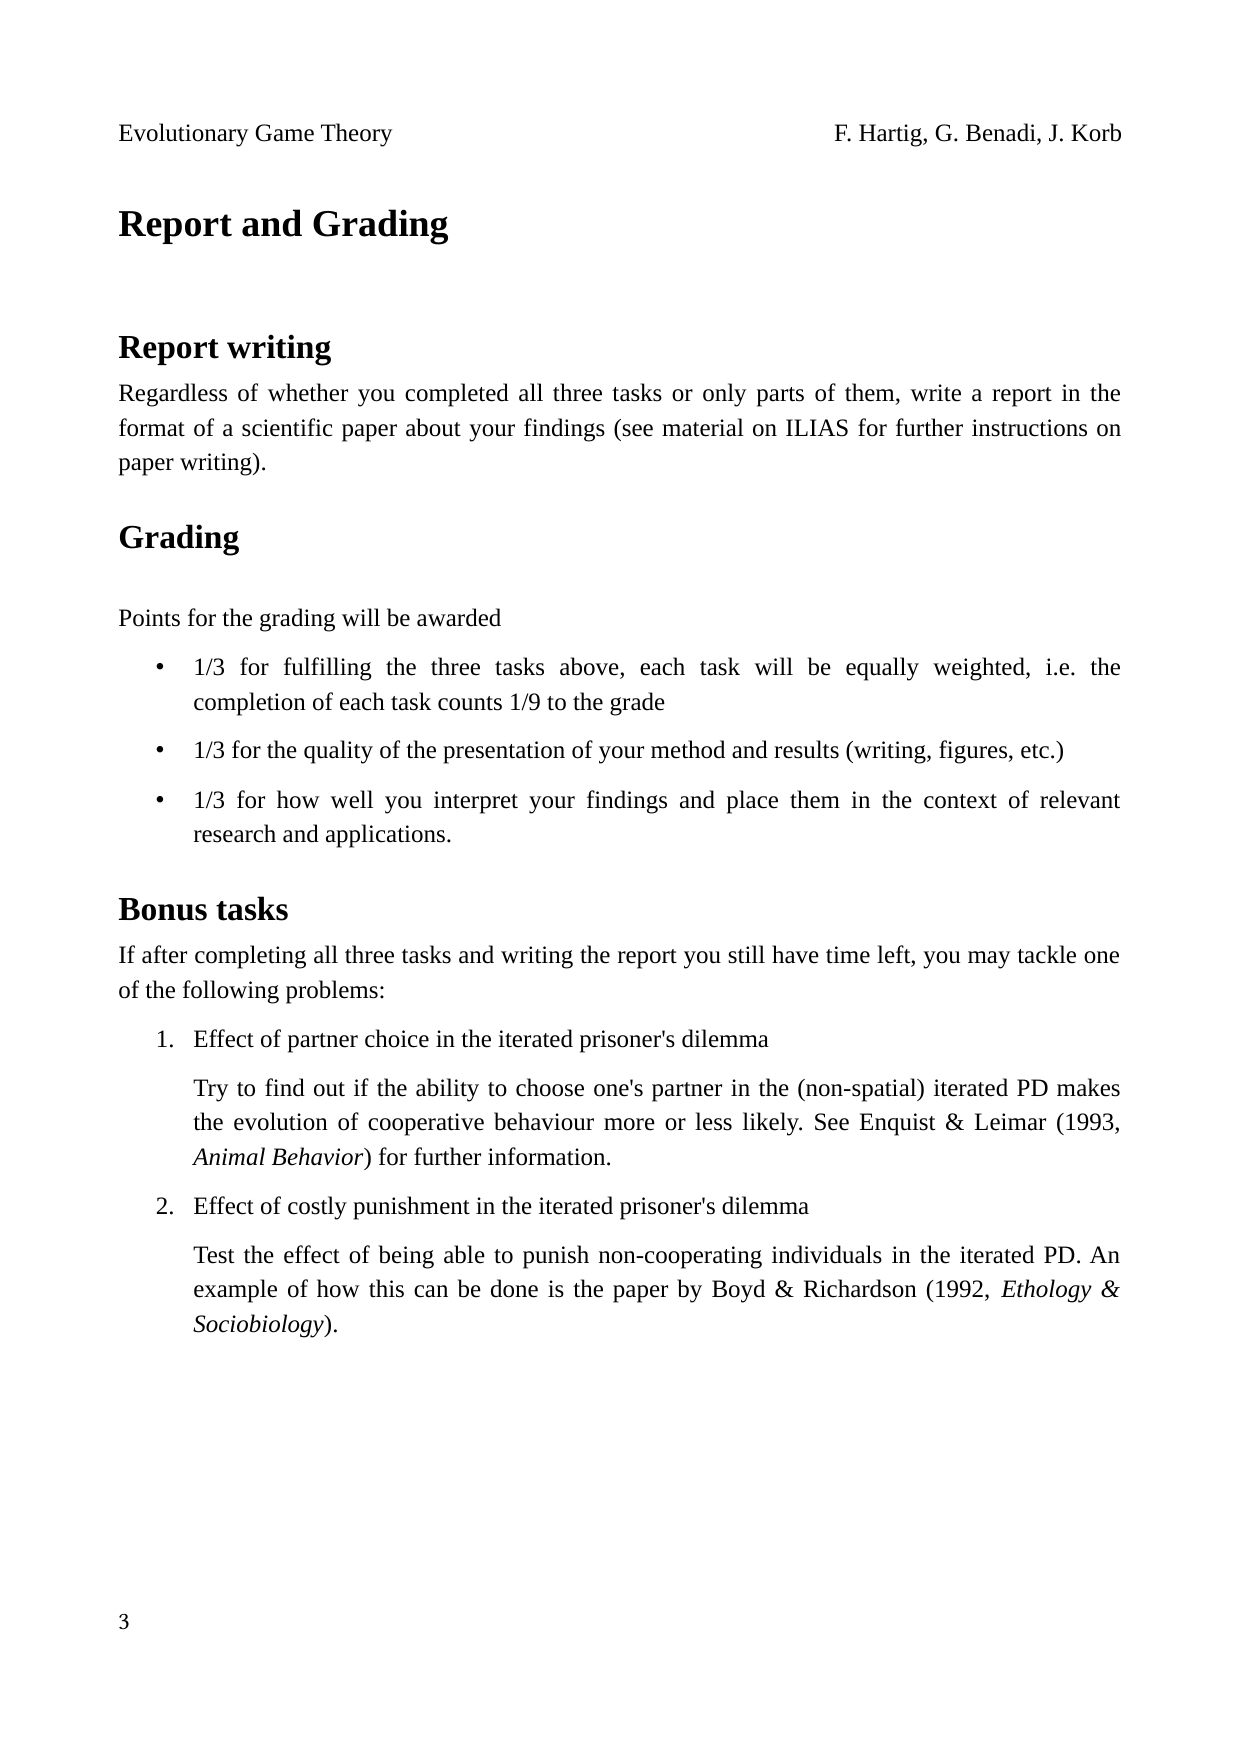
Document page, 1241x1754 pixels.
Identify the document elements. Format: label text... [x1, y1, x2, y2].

list 1/3 for the quality of the presentation of your method and results (writing, figures, etc.) [156, 736, 1122, 764]
list Test the effect of being able to punish non-cooperating individuals in the iterated PD. An example of how this can be done is the paper by Boyd & Richardson (1992, Ethology & Sociobiology). [156, 1240, 1122, 1338]
subtitle Report writing [118, 327, 1122, 366]
list 1/3 for fulfilling the three tasks above, each task will be equally weighted, i.e. the completion of each task counts 1/9 to the grade [156, 652, 1122, 715]
text If after completing all three tasks and writing the report you still have time left, you may tackle one of the following problems: [118, 940, 1122, 1003]
list 1/3 for how well you interpret your findings and place them in the context of relevant research and applications. [156, 785, 1122, 848]
list Effect of costly punishment in the iterated prisoner's dilemma [156, 1191, 1122, 1219]
text Regardless of whether you completed all three tasks or only parts of them, write a report in the format of a scientific paper about your findings (see material on ILIAS for further instructions on paper writing). [118, 378, 1122, 476]
subtitle Bonus tasks [118, 889, 1122, 928]
list Effect of partner choice in the iterated prisoner's dilemma [156, 1024, 1122, 1052]
subtitle Grading [118, 517, 1122, 556]
subtitle Report and Grading [118, 201, 1122, 245]
list Try to find out if the ability to choose one's partner in the (non-spatial) iterated PD makes the evolution of cooperative behaviour more or less likely. See Enquist & Leimar (1993, Animal Behavior) for further information. [156, 1073, 1122, 1171]
text Points for the grading will be awarded [118, 568, 1122, 632]
